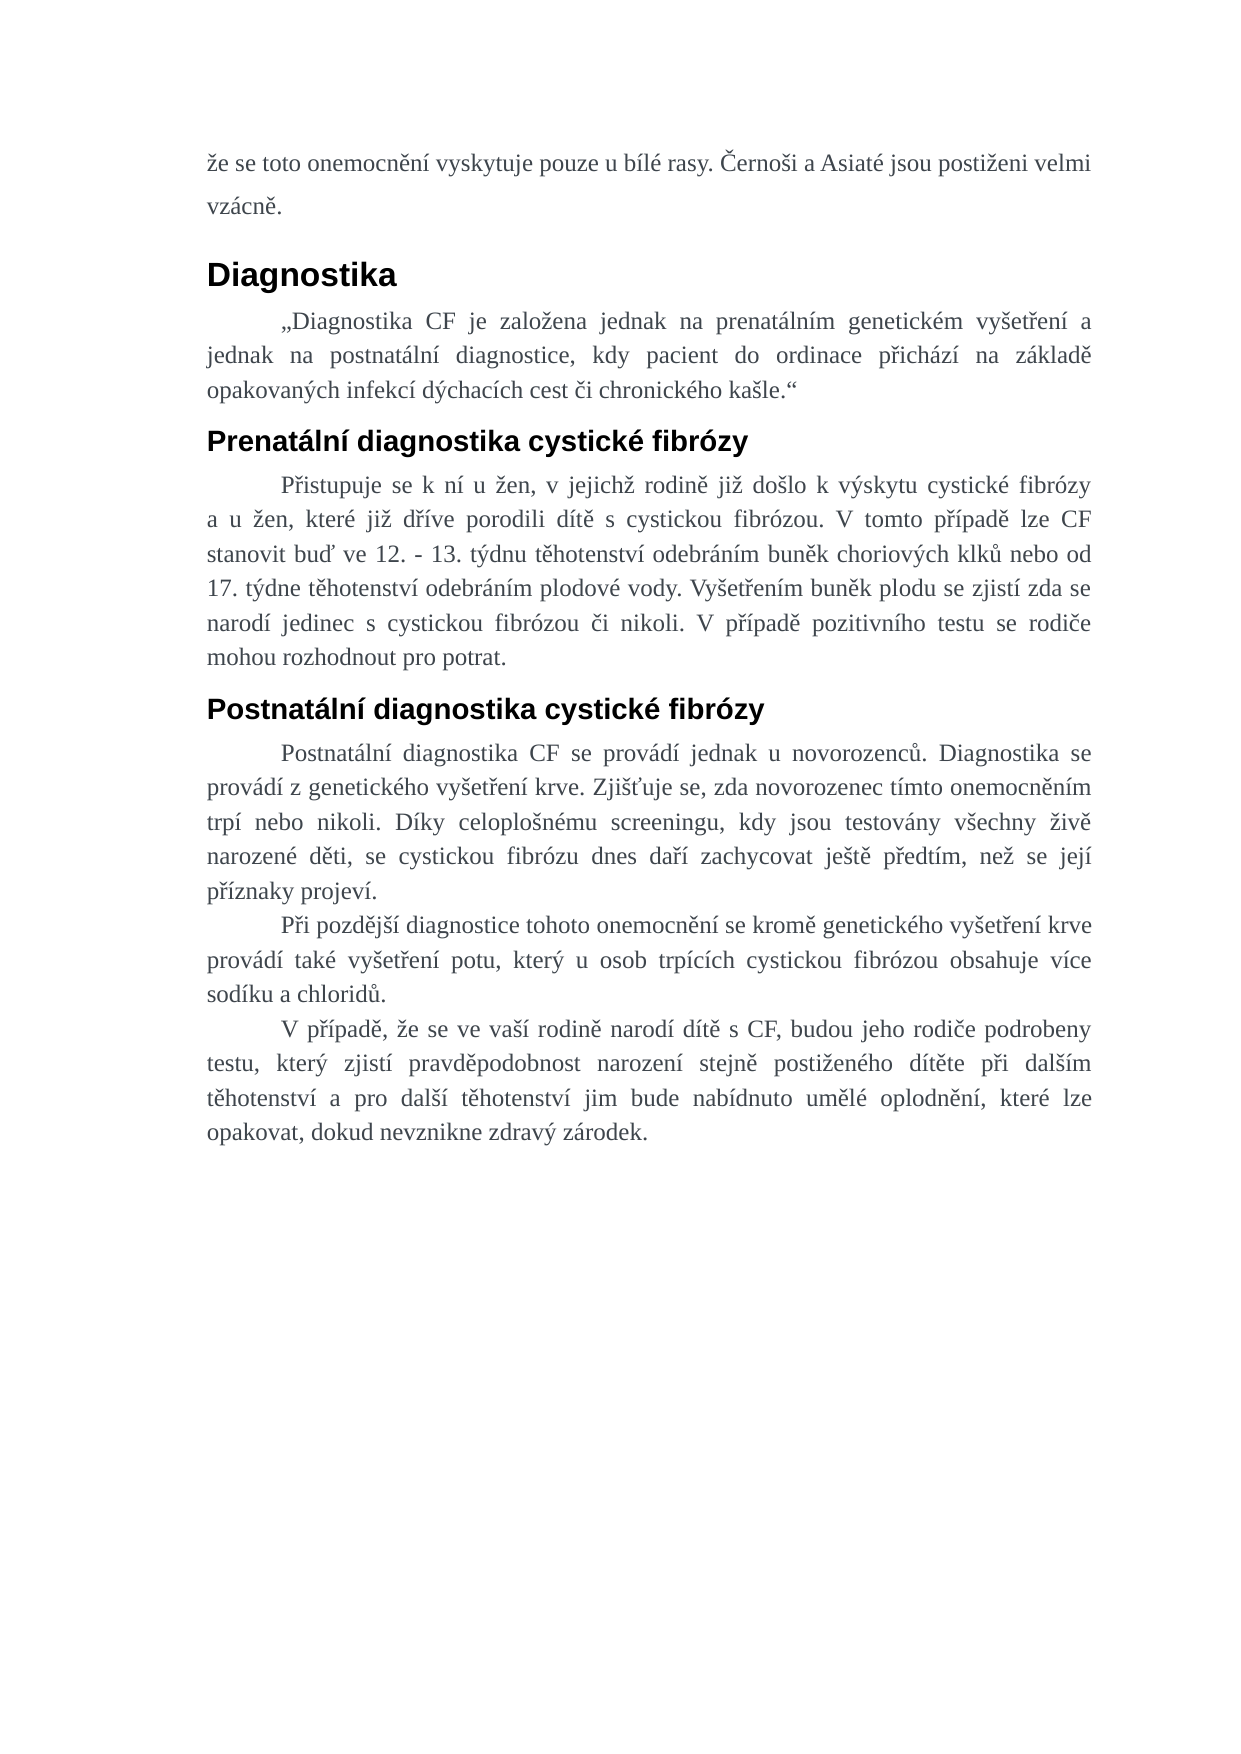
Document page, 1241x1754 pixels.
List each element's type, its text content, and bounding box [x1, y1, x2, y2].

text Při pozdější diagnostice tohoto onemocnění se kromě genetického vyšetření krve provádí také vyšetření potu, který u osob trpících cystickou fibrózou obsahuje více sodíku a chloridů. [207, 910, 1093, 1008]
text V případě, že se ve vaší rodině narodí dítě s CF, budou jeho rodiče podrobeny testu, který zjistí pravděpodobnost narození stejně postiženého dítěte při dalším těhotenství a pro další těhotenství jim bude nabídnuto umělé oplodnění, které lze opakovat, dokud nevznikne zdravý zárodek. [207, 1014, 1093, 1146]
text že se toto onemocnění vyskytuje pouze u bílé rasy. Černoši a Asiaté jsou postiženi velmi vzácně. [207, 148, 1093, 219]
subtitle Postnatální diagnostika cystické fibrózy [207, 692, 1093, 725]
subtitle Diagnostika [207, 255, 1093, 293]
subtitle Prenatální diagnostika cystické fibrózy [207, 424, 1093, 458]
text Postnatální diagnostika CF se provádí jednak u novorozenců. Diagnostika se provádí z genetického vyšetření krve. Zjišťuje se, zda novorozenec tímto onemocněním trpí nebo nikoli. Díky celoplošnému screeningu, kdy jsou testovány všechny živě narozené děti, se cystickou fibrózu dnes daří zachycovat ještě předtím, než se její příznaky projeví. [207, 738, 1093, 904]
text „Diagnostika CF je založena jednak na prenatálním genetickém vyšetření a jednak na postnatální diagnostice, kdy pacient do ordinace přichází na základě opakovaných infekcí dýchacích cest či chronického kašle.“ [207, 306, 1093, 403]
text Přistupuje se k ní u žen, v jejichž rodině již došlo k výskytu cystické fibrózy a u žen, které již dříve porodili dítě s cystickou fibrózou. V tomto případě lze CF stanovit buď ve 12. - 13. týdnu těhotenství odebráním buněk choriových klků nebo od 17. týdne těhotenství odebráním plodové vody. Vyšetřením buněk plodu se zjistí zda se narodí jedinec s cystickou fibrózou či nikoli. V případě pozitivního testu se rodiče mohou rozhodnout pro potrat. [207, 470, 1093, 671]
